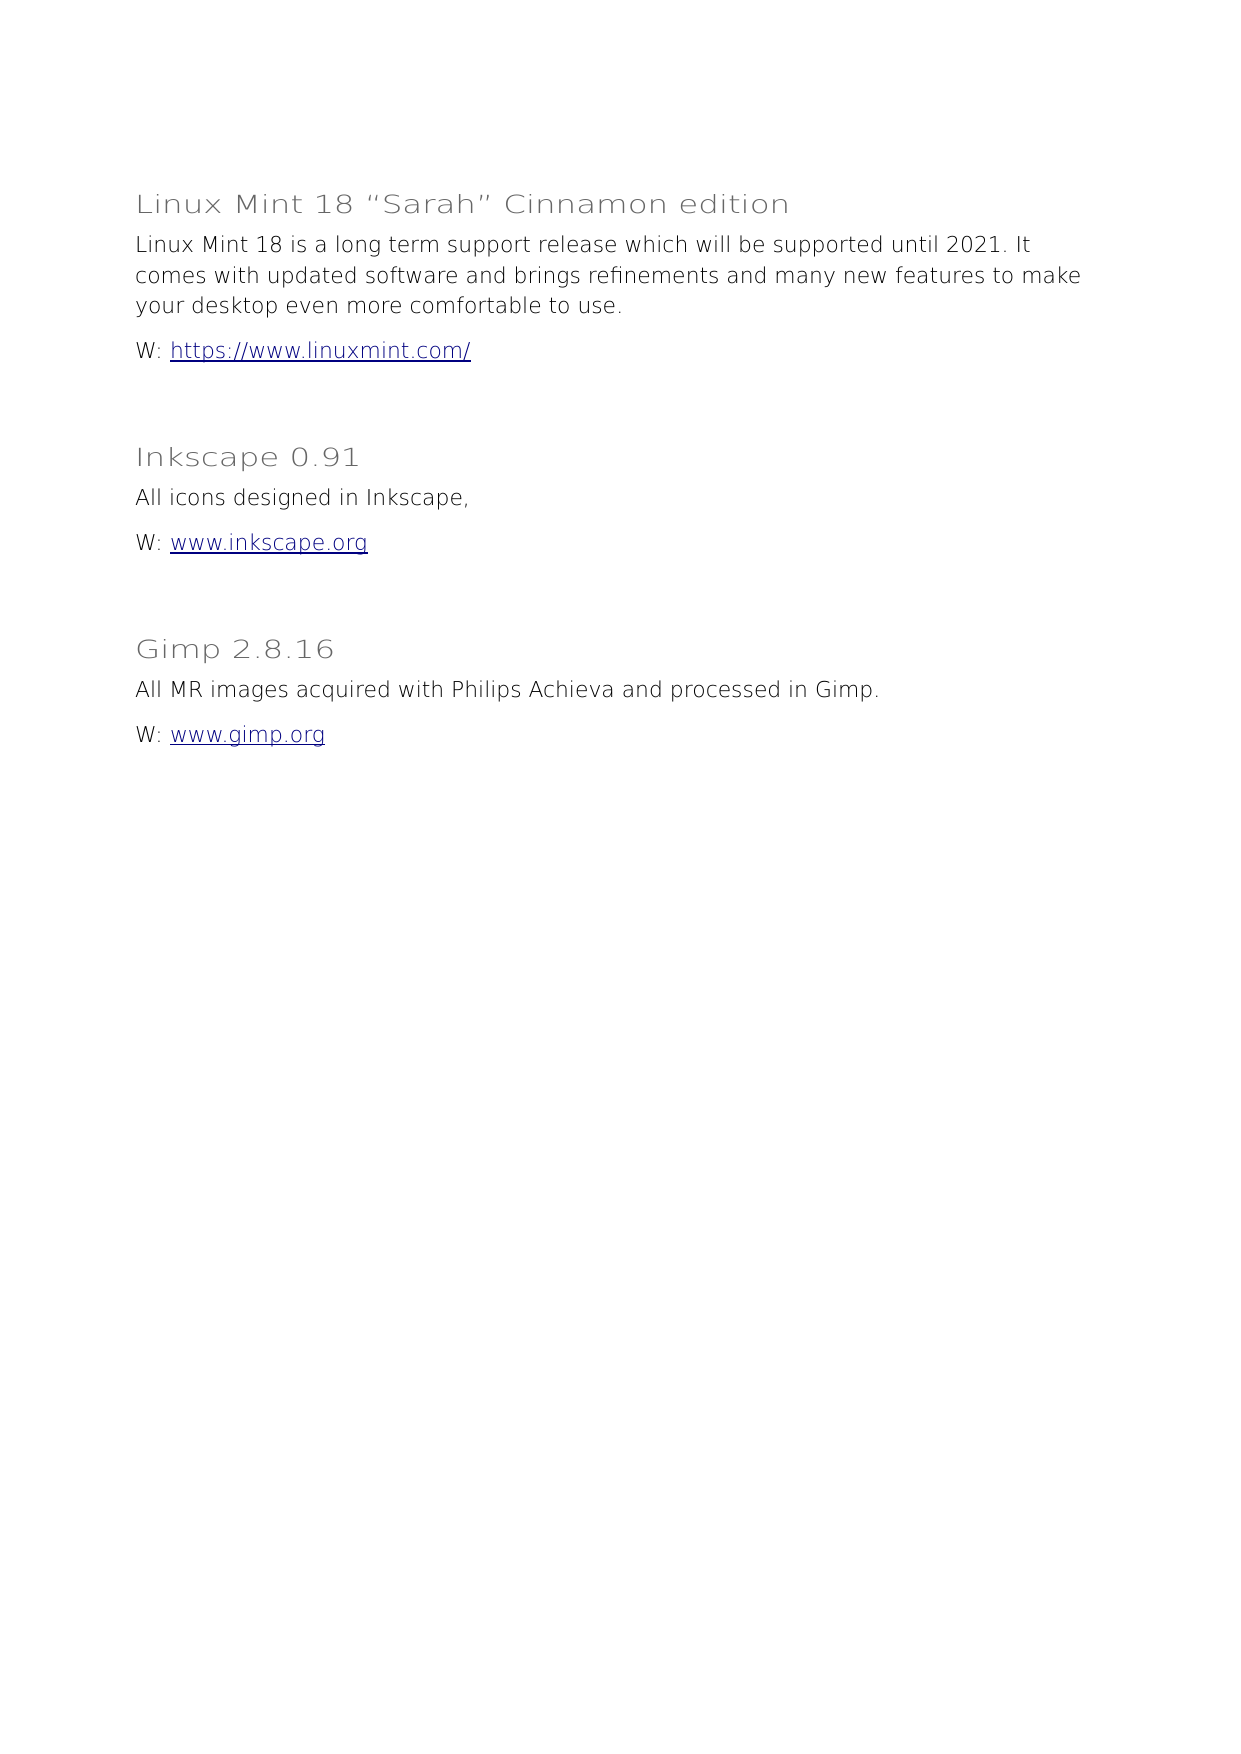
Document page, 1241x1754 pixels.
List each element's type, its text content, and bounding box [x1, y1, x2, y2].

text All icons designed in Inkscape, [135, 485, 1106, 511]
text W: www.inkscape.org [135, 531, 1106, 556]
subtitle Linux Mint 18 “Sarah” Cinnamon edition [135, 191, 1106, 220]
text All MR images acquired with Philips Achieva and processed in Gimp. [135, 677, 1106, 703]
subtitle Inkscape 0.91 [135, 444, 1106, 473]
text W: https://www.linuxmint.com/ [135, 339, 1106, 364]
subtitle Gimp 2.8.16 [135, 636, 1106, 665]
text W: www.gimp.org [135, 722, 1106, 748]
text Linux Mint 18 is a long term support release which will be supported until 2021. It comes with updated software and brings refinements and many new features to make your desktop even more comfortable to use. [135, 232, 1106, 319]
